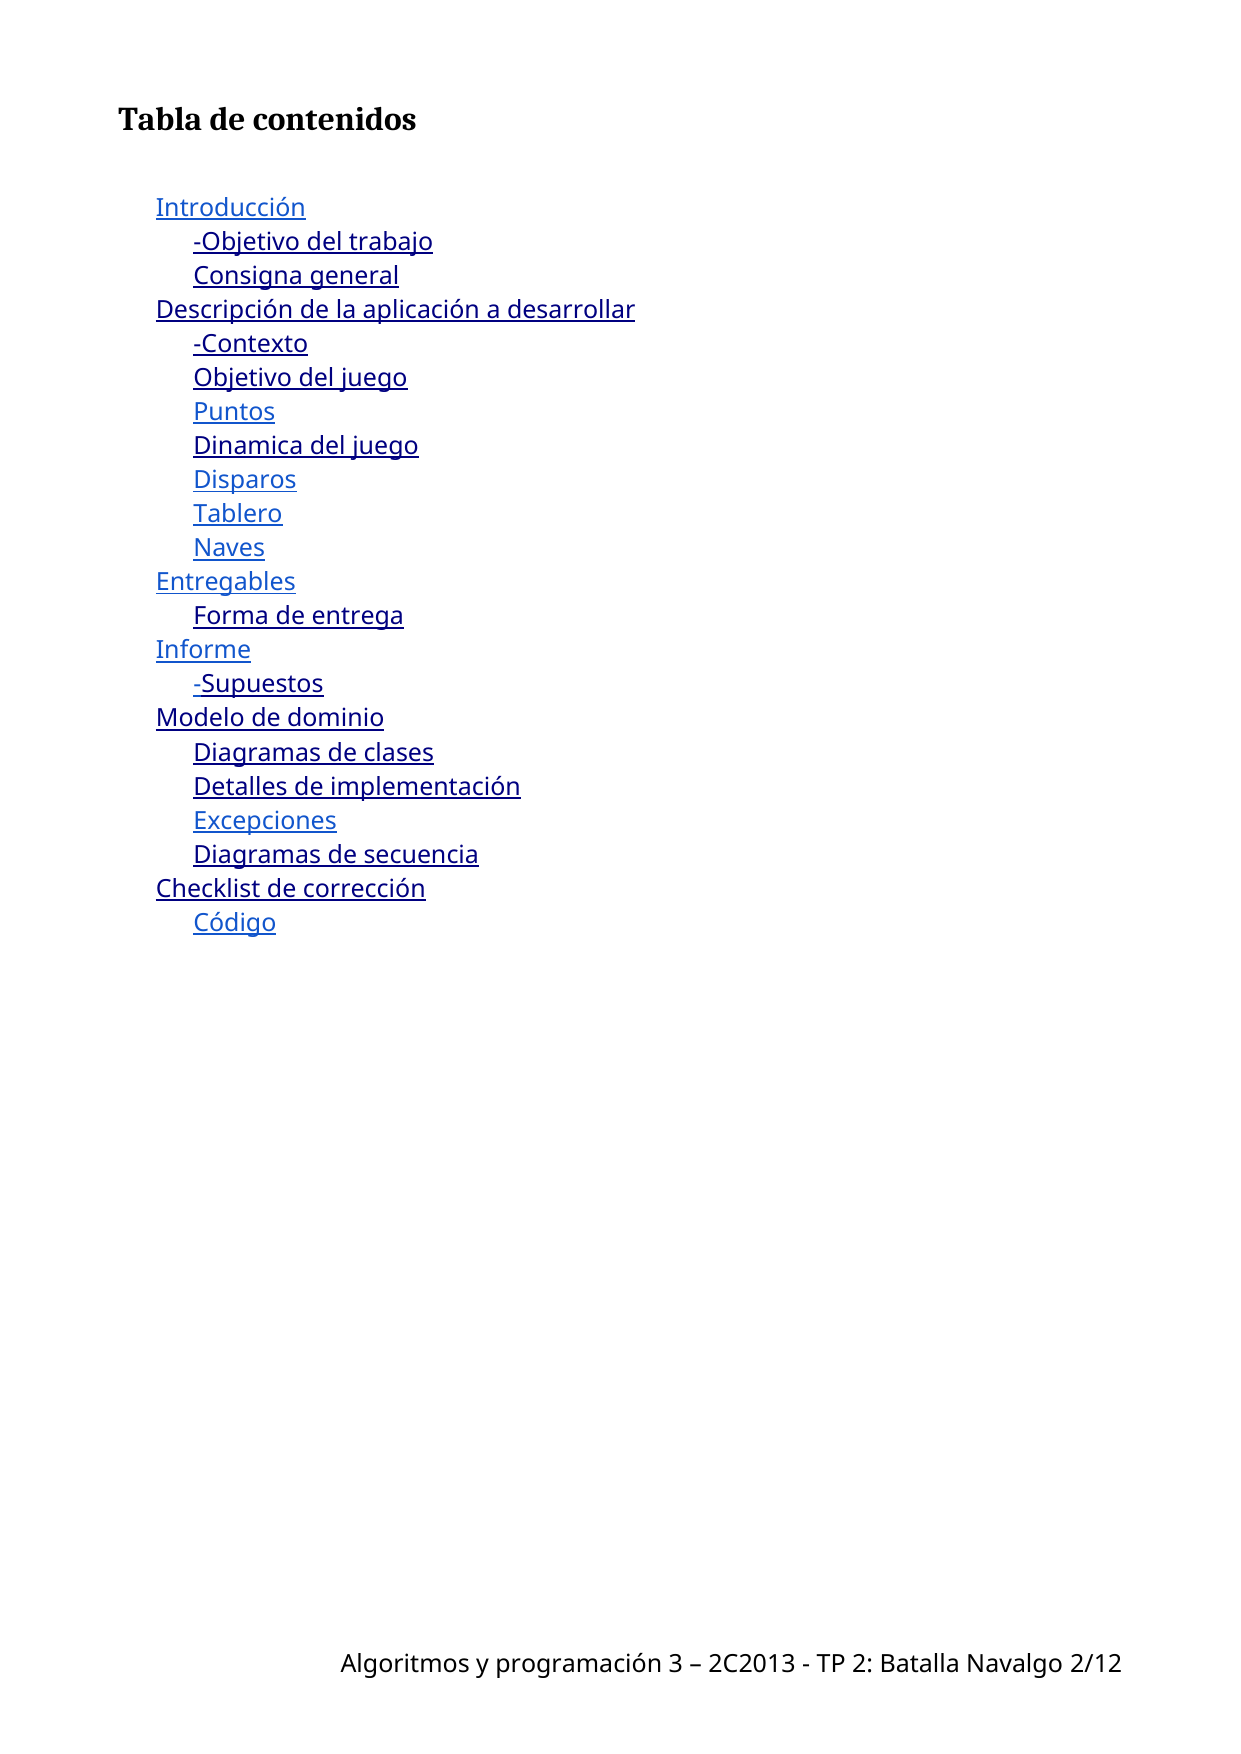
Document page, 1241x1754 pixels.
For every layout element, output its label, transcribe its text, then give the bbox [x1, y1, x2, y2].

text Informe [156, 632, 1122, 666]
text Descripción de la aplicación a desarrollar [156, 291, 1122, 325]
text Forma de entrega [193, 598, 1122, 632]
text Consigna general [193, 257, 1122, 291]
text Entregables [156, 564, 1122, 598]
text Dinamica del juego [193, 428, 1122, 462]
text Introducción [156, 189, 1122, 223]
text Tabla de contenidos [118, 100, 1122, 138]
text Objetivo del juego [193, 359, 1122, 393]
text Tablero [193, 496, 1122, 530]
text Modelo de dominio [156, 700, 1122, 734]
text Puntos [193, 393, 1122, 428]
text Naves [193, 530, 1122, 564]
text -Contexto [193, 325, 1122, 359]
text Diagramas de secuencia [193, 836, 1122, 870]
text Checklist de corrección [156, 870, 1122, 904]
text -Objetivo del trabajo [193, 223, 1122, 257]
text Detalles de implementación [193, 768, 1122, 802]
text -Supuestos [193, 666, 1122, 700]
text Código [193, 904, 1122, 938]
text Diagramas de clases [193, 734, 1122, 768]
text Excepciones [193, 802, 1122, 836]
text Disparos [193, 462, 1122, 496]
